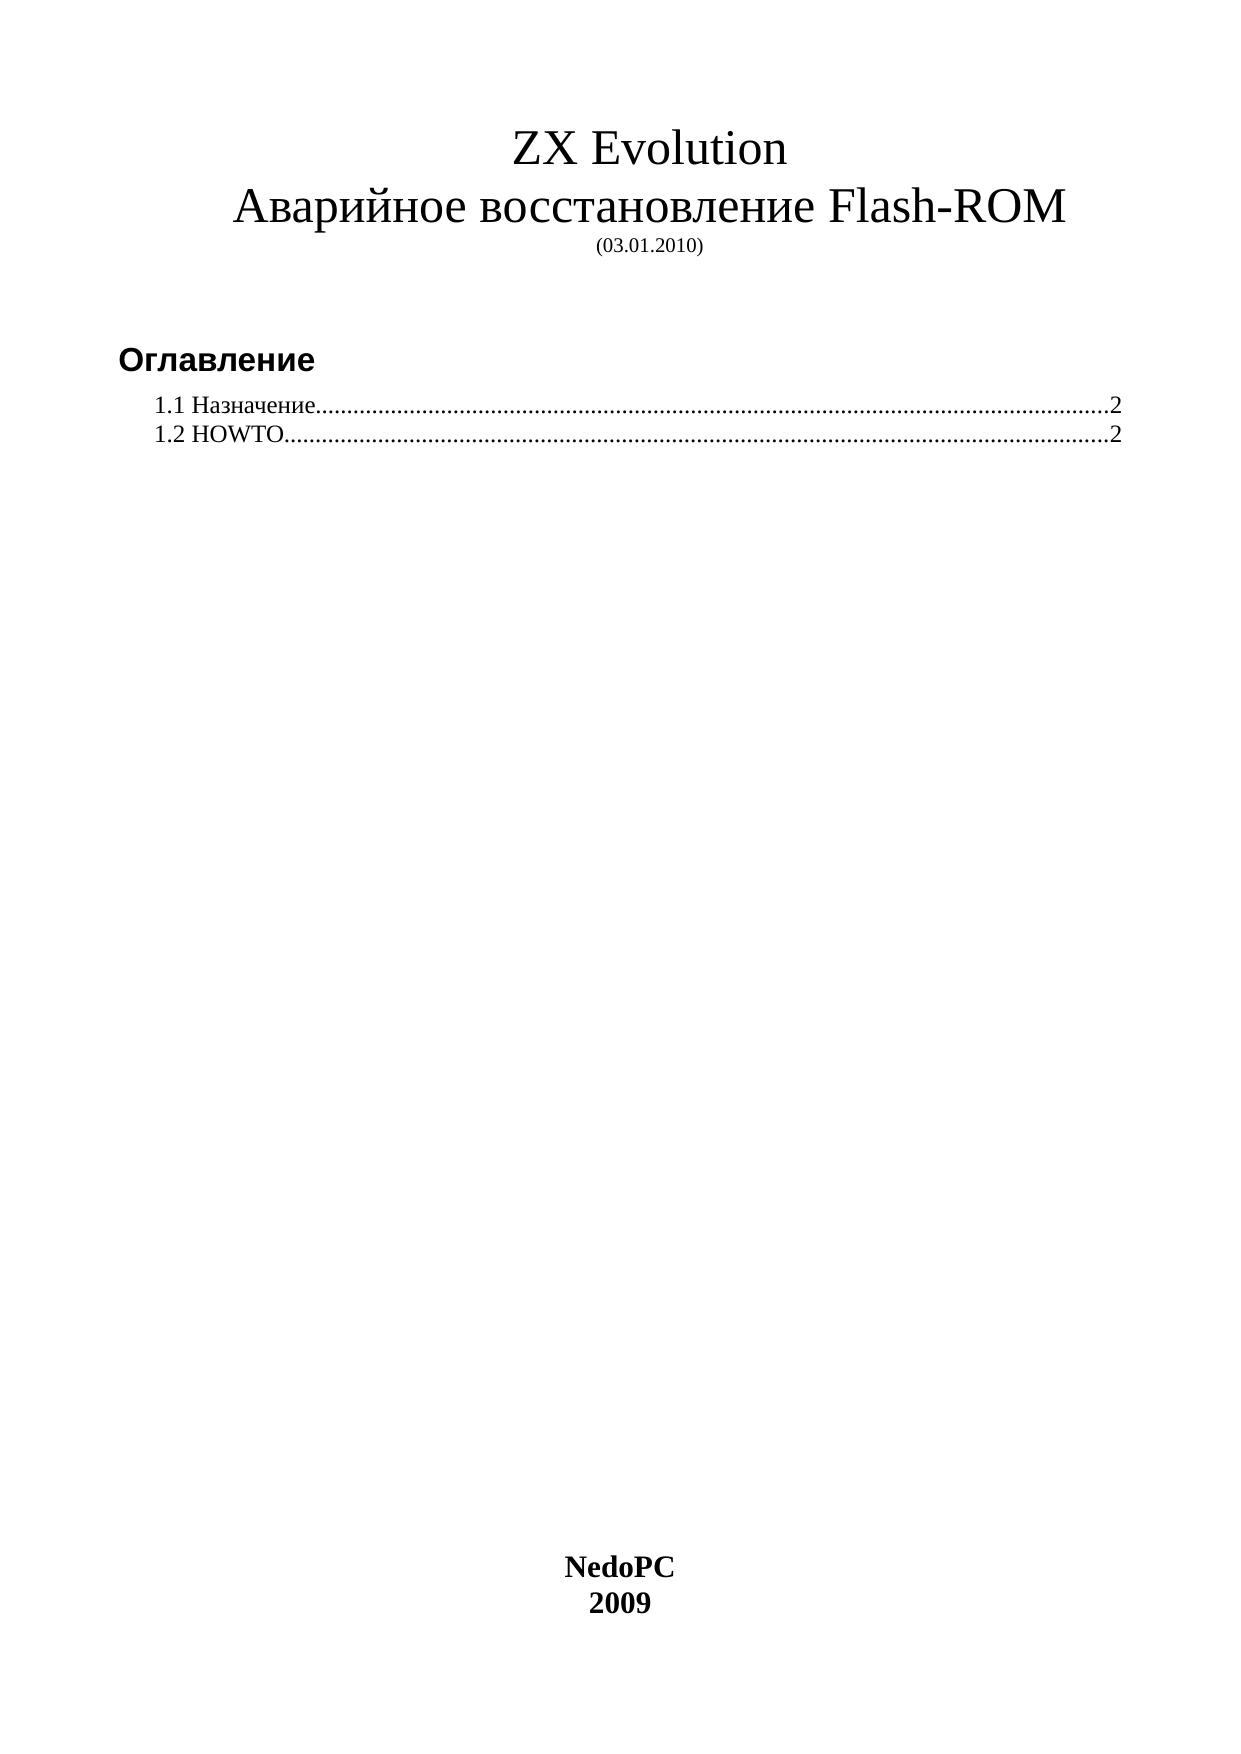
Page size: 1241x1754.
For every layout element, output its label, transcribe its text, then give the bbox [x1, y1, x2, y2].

subtitle Оглавление [118, 340, 1122, 378]
text Аварийное восстановление Flash-ROM [118, 176, 1122, 233]
text 1.1 Назначение 2 [148, 391, 1122, 419]
text 1.2 HOWTO 2 [148, 419, 1122, 448]
text (03.01.2010) [118, 233, 1122, 257]
text ZX Evolution [118, 118, 1122, 176]
